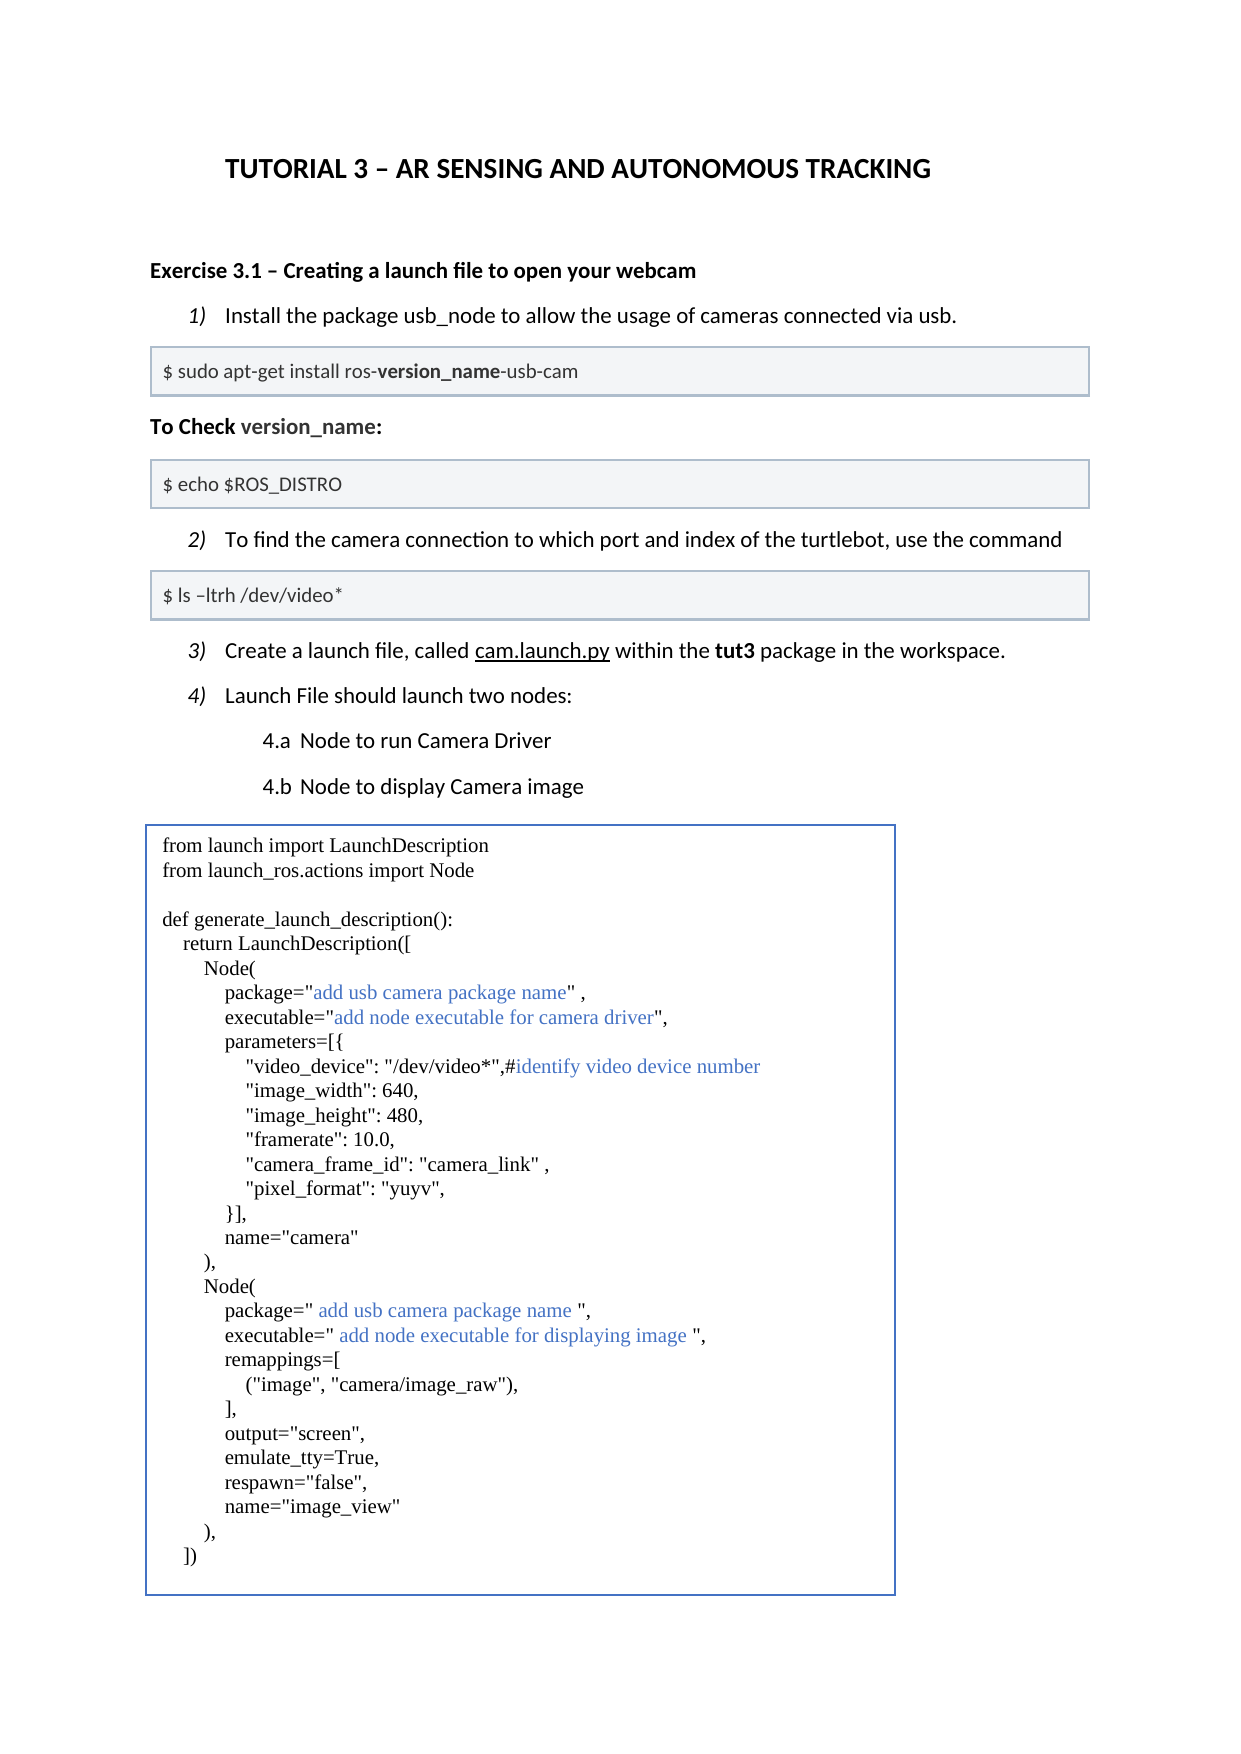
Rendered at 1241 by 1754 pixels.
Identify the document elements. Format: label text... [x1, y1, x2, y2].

text return LaunchDescription([ [162, 931, 879, 955]
text $ ls –ltrh /dev/video* [152, 572, 1088, 618]
text def generate_launch_description(): [162, 907, 879, 931]
text from launch import LaunchDescription [162, 833, 879, 857]
list Launch File should launch two nodes: [187, 681, 1090, 709]
text "image_width": 640, [162, 1078, 879, 1102]
text ]) [162, 1543, 879, 1567]
text parameters=[{ [162, 1029, 879, 1053]
text name="camera" [162, 1225, 879, 1249]
text ("image", "camera/image_raw"), [162, 1372, 879, 1396]
text executable="add node executable for camera driver", [162, 1004, 879, 1029]
text "pixel_format": "yuyv", [162, 1176, 879, 1200]
text "framerate": 10.0, [162, 1127, 879, 1151]
text package="add usb camera package name" , [162, 980, 879, 1004]
list Node to display Camera image [262, 772, 1090, 800]
text Exercise 3.1 – Creating a launch file to open your webcam [150, 256, 1090, 284]
text Node( [162, 1274, 879, 1298]
text }], [162, 1200, 879, 1224]
text package=" add usb camera package name ", [162, 1298, 879, 1322]
list Create a launch file, called cam.launch.py within the tut3 package in the workspace. [187, 636, 1090, 664]
list Node to run Camera Driver [262, 727, 1090, 754]
text executable=" add node executable for displaying image ", [162, 1323, 879, 1347]
text To Check version_name: [150, 412, 1090, 440]
text ), [162, 1519, 879, 1543]
text $ sudo apt-get install ros-version_name-usb-cam [152, 348, 1088, 394]
text "camera_frame_id": "camera_link" , [162, 1151, 879, 1176]
text TUTORIAL 3 – AR SENSING AND AUTONOMOUS TRACKING [150, 150, 1090, 186]
text Node( [162, 956, 879, 980]
text name="image_view" [162, 1494, 879, 1518]
text from launch_ros.actions import Node [162, 858, 879, 882]
text respawn="false", [162, 1470, 879, 1494]
text $ echo $ROS_DISTRO [152, 461, 1088, 507]
list To find the camera connection to which port and index of the turtlebot, use the command [187, 525, 1090, 553]
text emulate_tty=True, [162, 1445, 879, 1469]
text ), [162, 1249, 879, 1273]
text output="screen", [162, 1421, 879, 1445]
text remappings=[ [162, 1347, 879, 1371]
text ], [162, 1396, 879, 1420]
list Install the package usb_node to allow the usage of cameras connected via usb. [187, 301, 1090, 329]
text "image_height": 480, [162, 1102, 879, 1127]
text "video_device": "/dev/video*",#identify video device number [162, 1053, 879, 1078]
